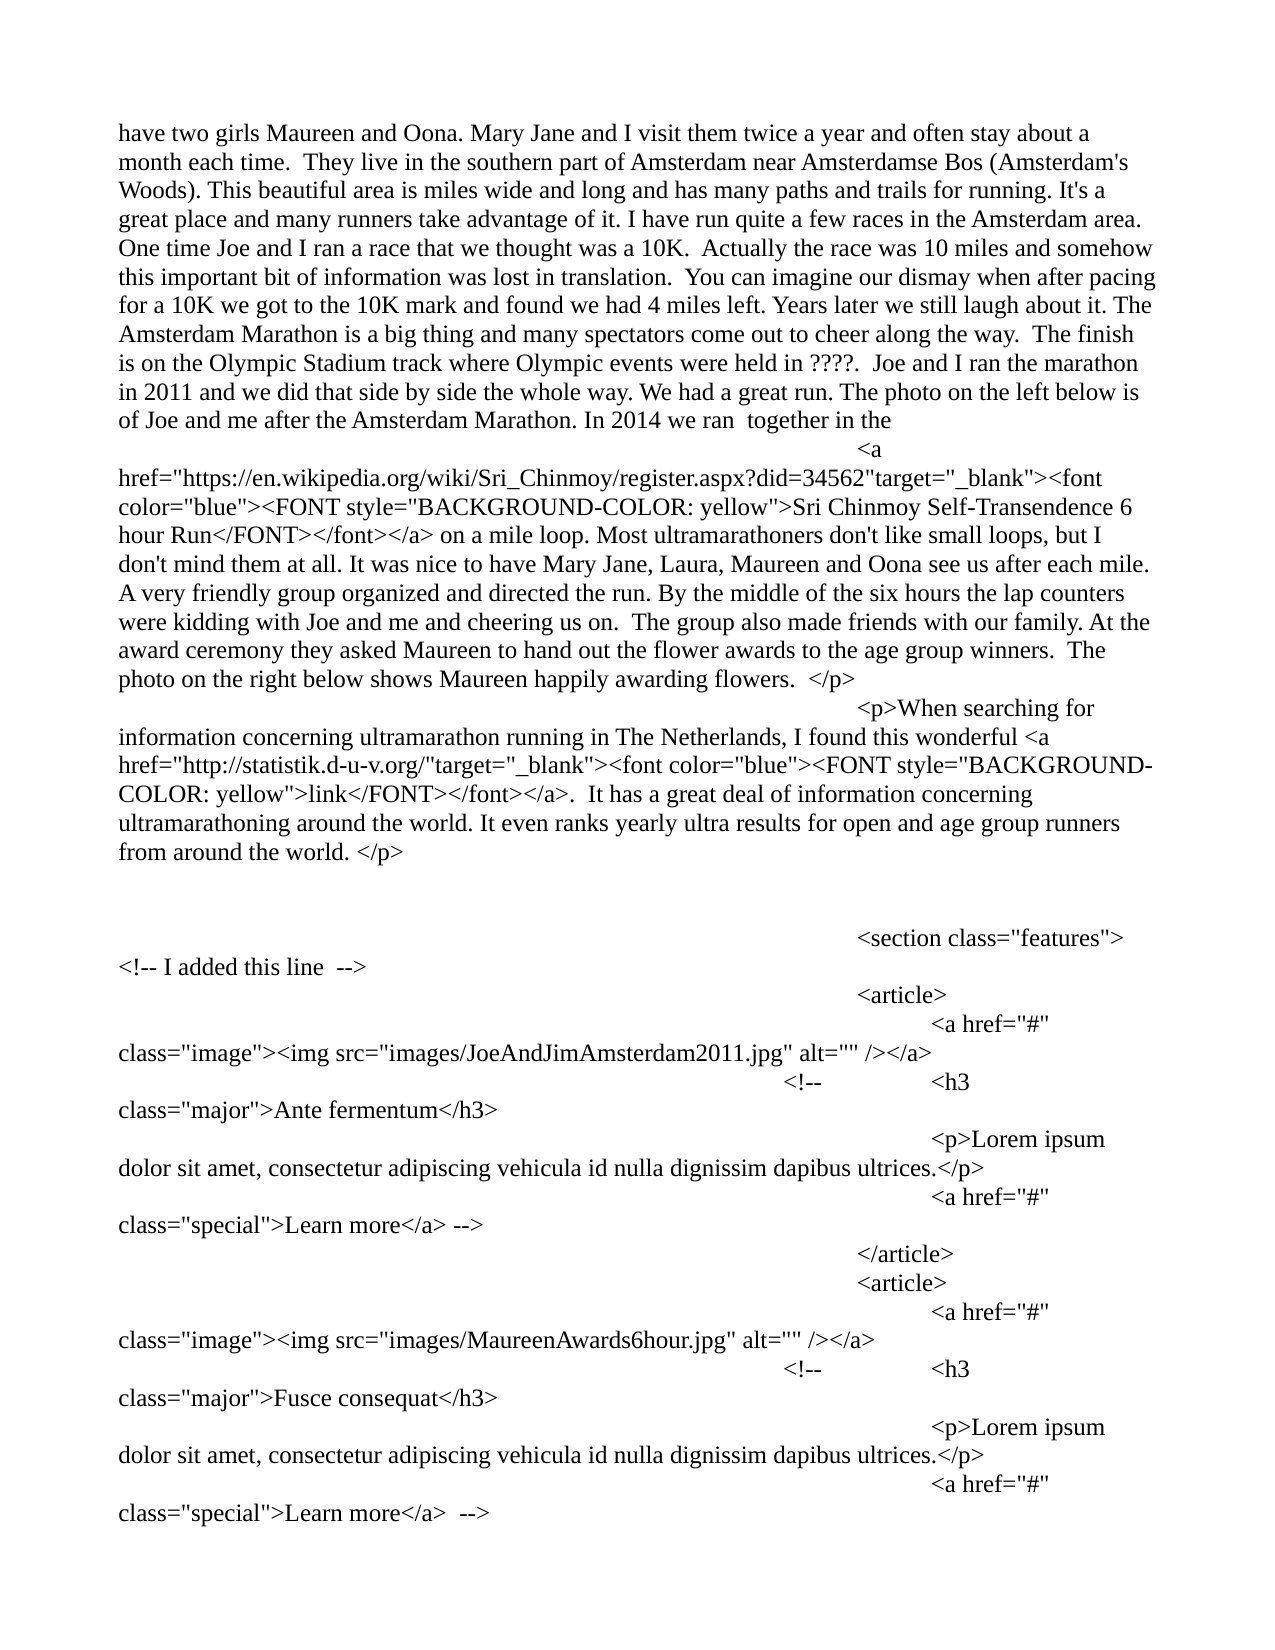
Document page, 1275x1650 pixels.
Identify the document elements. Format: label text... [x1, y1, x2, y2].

text <article> [118, 1268, 1157, 1297]
text <a href="#" class="image"><img src="images/JoeAndJimAmsterdam2011.jpg" alt="" /></a> [118, 1009, 1157, 1067]
text <a href="#" class="special">Learn more</a> --> [118, 1182, 1157, 1239]
text <p>When searching for information concerning ultramarathon running in The Netherlands, I found this wonderful <a href="http://statistik.d-u-v.org/"target="_blank"><font color="blue"><FONT style="BACKGROUND-COLOR: yellow">link</FONT></font></a>. It has a great deal of information concerning ultramarathoning around the world. It even ranks yearly ultra results for open and age group runners from around the world. </p> [118, 693, 1157, 866]
text have two girls Maureen and Oona. Mary Jane and I visit them twice a year and often stay about a month each time. They live in the southern part of Amsterdam near Amsterdamse Bos (Amsterdam's Woods). This beautiful area is miles wide and long and has many paths and trails for running. It's a great place and many runners take advantage of it. I have run quite a few races in the Amsterdam area. One time Joe and I ran a race that we thought was a 10K. Actually the race was 10 miles and somehow this important bit of information was lost in translation. You can imagine our dismay when after pacing for a 10K we got to the 10K mark and found we had 4 miles left. Years later we still laugh about it. The Amsterdam Marathon is a big thing and many spectators come out to cheer along the way. The finish is on the Olympic Stadium track where Olympic events were held in ????. Joe and I ran the marathon in 2011 and we did that side by side the whole way. We had a great run. The photo on the left below is of Joe and me after the Amsterdam Marathon. In 2014 we ran together in the [118, 118, 1157, 434]
text <a href="https://en.wikipedia.org/wiki/Sri_Chinmoy/register.aspx?did=34562"target="_blank"><font color="blue"><FONT style="BACKGROUND-COLOR: yellow">Sri Chinmoy Self-Transendence 6 hour Run</FONT></font></a> on a mile loop. Most ultramarathoners don't like small loops, but I don't mind them at all. It was nice to have Mary Jane, Laura, Maureen and Oona see us after each mile. A very friendly group organized and directed the run. By the middle of the six hours the lap counters were kidding with Joe and me and cheering us on. The group also made friends with our family. At the award ceremony they asked Maureen to hand out the flower awards to the age group winners. The photo on the right below shows Maureen happily awarding flowers. </p> [118, 434, 1157, 693]
text </article> [118, 1239, 1157, 1268]
text <p>Lorem ipsum dolor sit amet, consectetur adipiscing vehicula id nulla dignissim dapibus ultrices.</p> [118, 1412, 1157, 1469]
text <p>Lorem ipsum dolor sit amet, consectetur adipiscing vehicula id nulla dignissim dapibus ultrices.</p> [118, 1124, 1157, 1182]
text <a href="#" class="image"><img src="images/MaureenAwards6hour.jpg" alt="" /></a> [118, 1297, 1157, 1354]
text <a href="#" class="special">Learn more</a> --> [118, 1469, 1157, 1527]
text <!-- <h3 class="major">Ante fermentum</h3> [118, 1067, 1157, 1124]
text <article> [118, 981, 1157, 1009]
text <!-- <h3 class="major">Fusce consequat</h3> [118, 1354, 1157, 1412]
text <section class="features"> <!-- I added this line --> [118, 923, 1157, 981]
